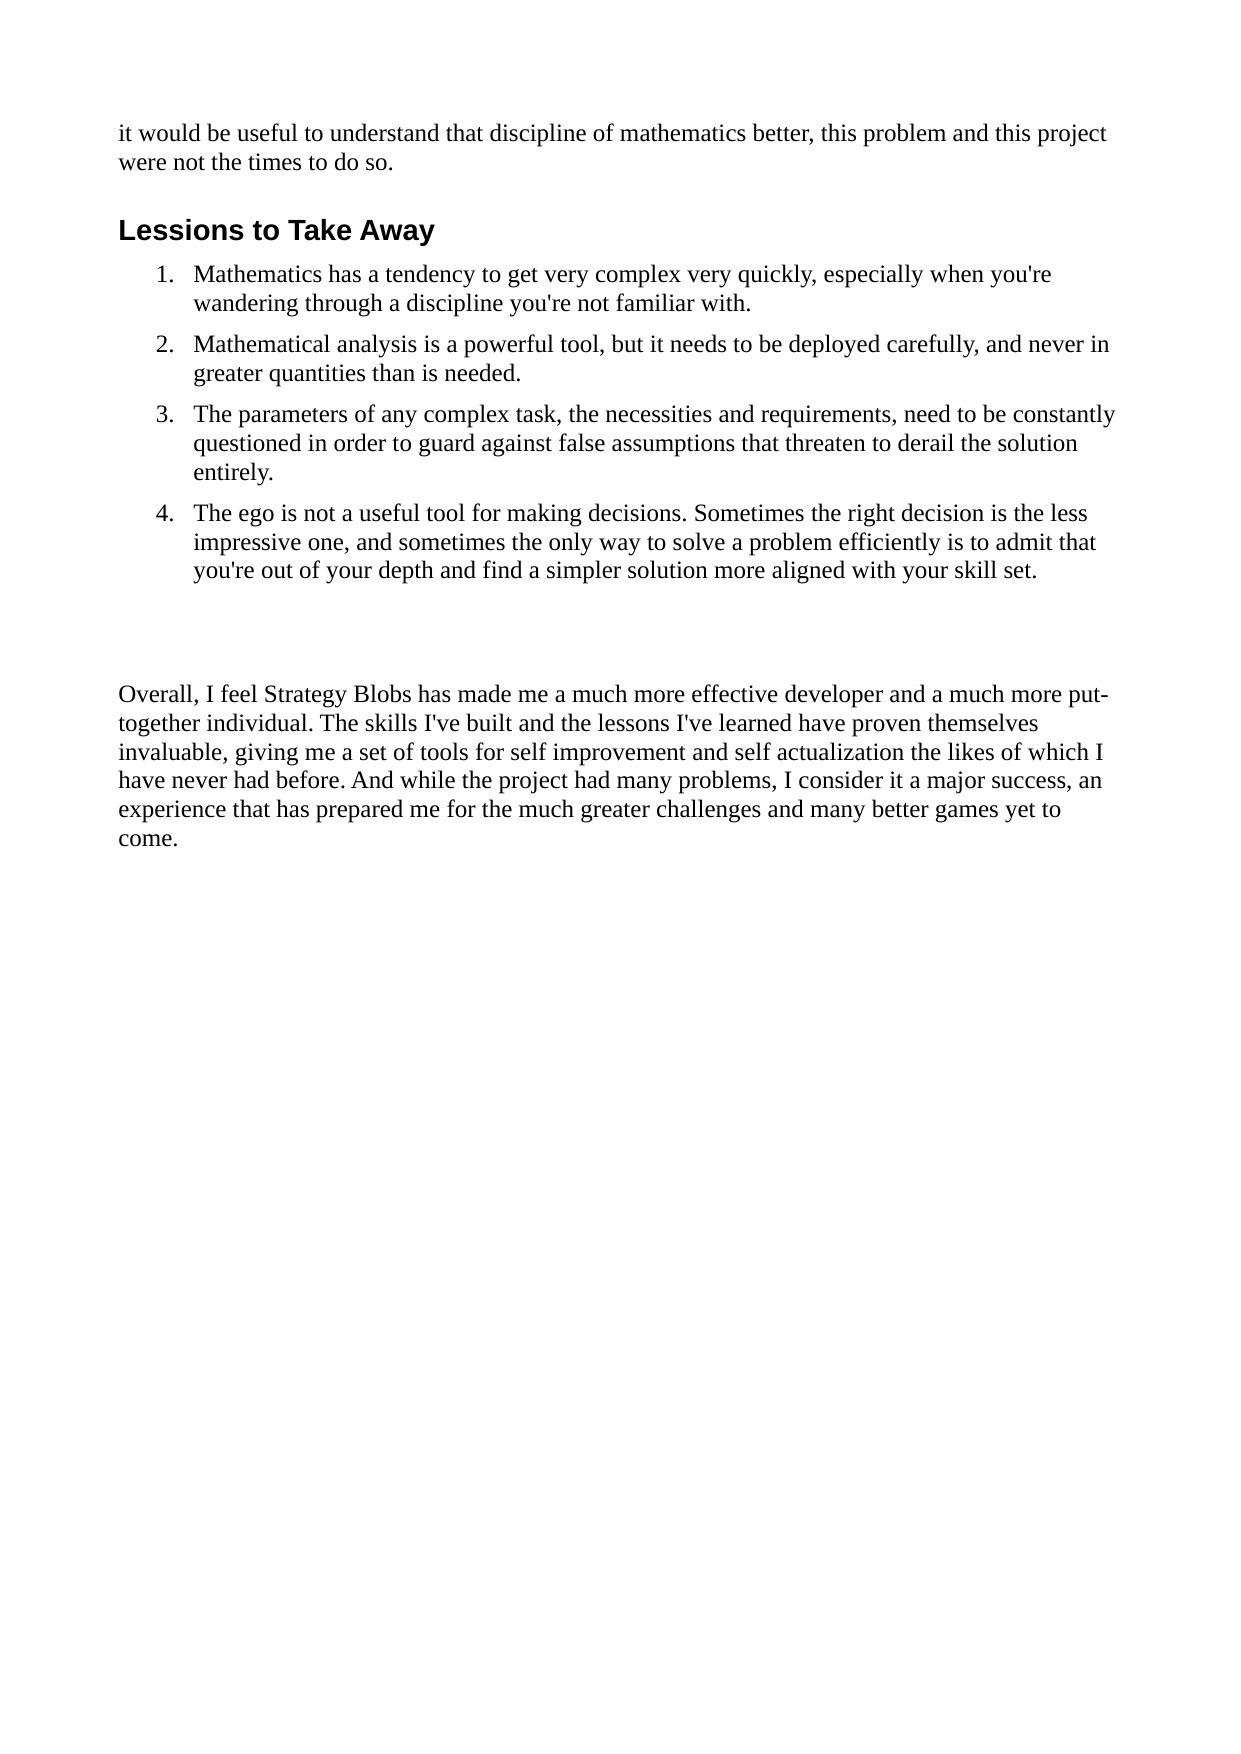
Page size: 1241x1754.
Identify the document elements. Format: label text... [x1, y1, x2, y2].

text Overall, I feel Strategy Blobs has made me a much more effective developer and a much more put-together individual. The skills I've built and the lessons I've learned have proven themselves invaluable, giving me a set of tools for self improvement and self actualization the likes of which I have never had before. And while the project had many problems, I consider it a major success, an experience that has prepared me for the much greater challenges and many better games yet to come. [118, 679, 1122, 852]
subtitle Lessions to Take Away [118, 213, 1122, 247]
list Mathematical analysis is a powerful tool, but it needs to be deployed carefully, and never in greater quantities than is needed. [156, 329, 1122, 387]
text it would be useful to understand that discipline of mathematics better, this problem and this project were not the times to do so. [118, 118, 1122, 176]
list The ego is not a useful tool for making decisions. Sometimes the right decision is the less impressive one, and sometimes the only way to solve a problem efficiently is to admit that you're out of your depth and find a simpler solution more aligned with your skill set. [156, 498, 1122, 584]
list The parameters of any complex task, the necessities and requirements, need to be constantly questioned in order to guard against false assumptions that threaten to derail the solution entirely. [156, 399, 1122, 485]
list Mathematics has a tendency to get very complex very quickly, especially when you're wandering through a discipline you're not familiar with. [156, 259, 1122, 317]
